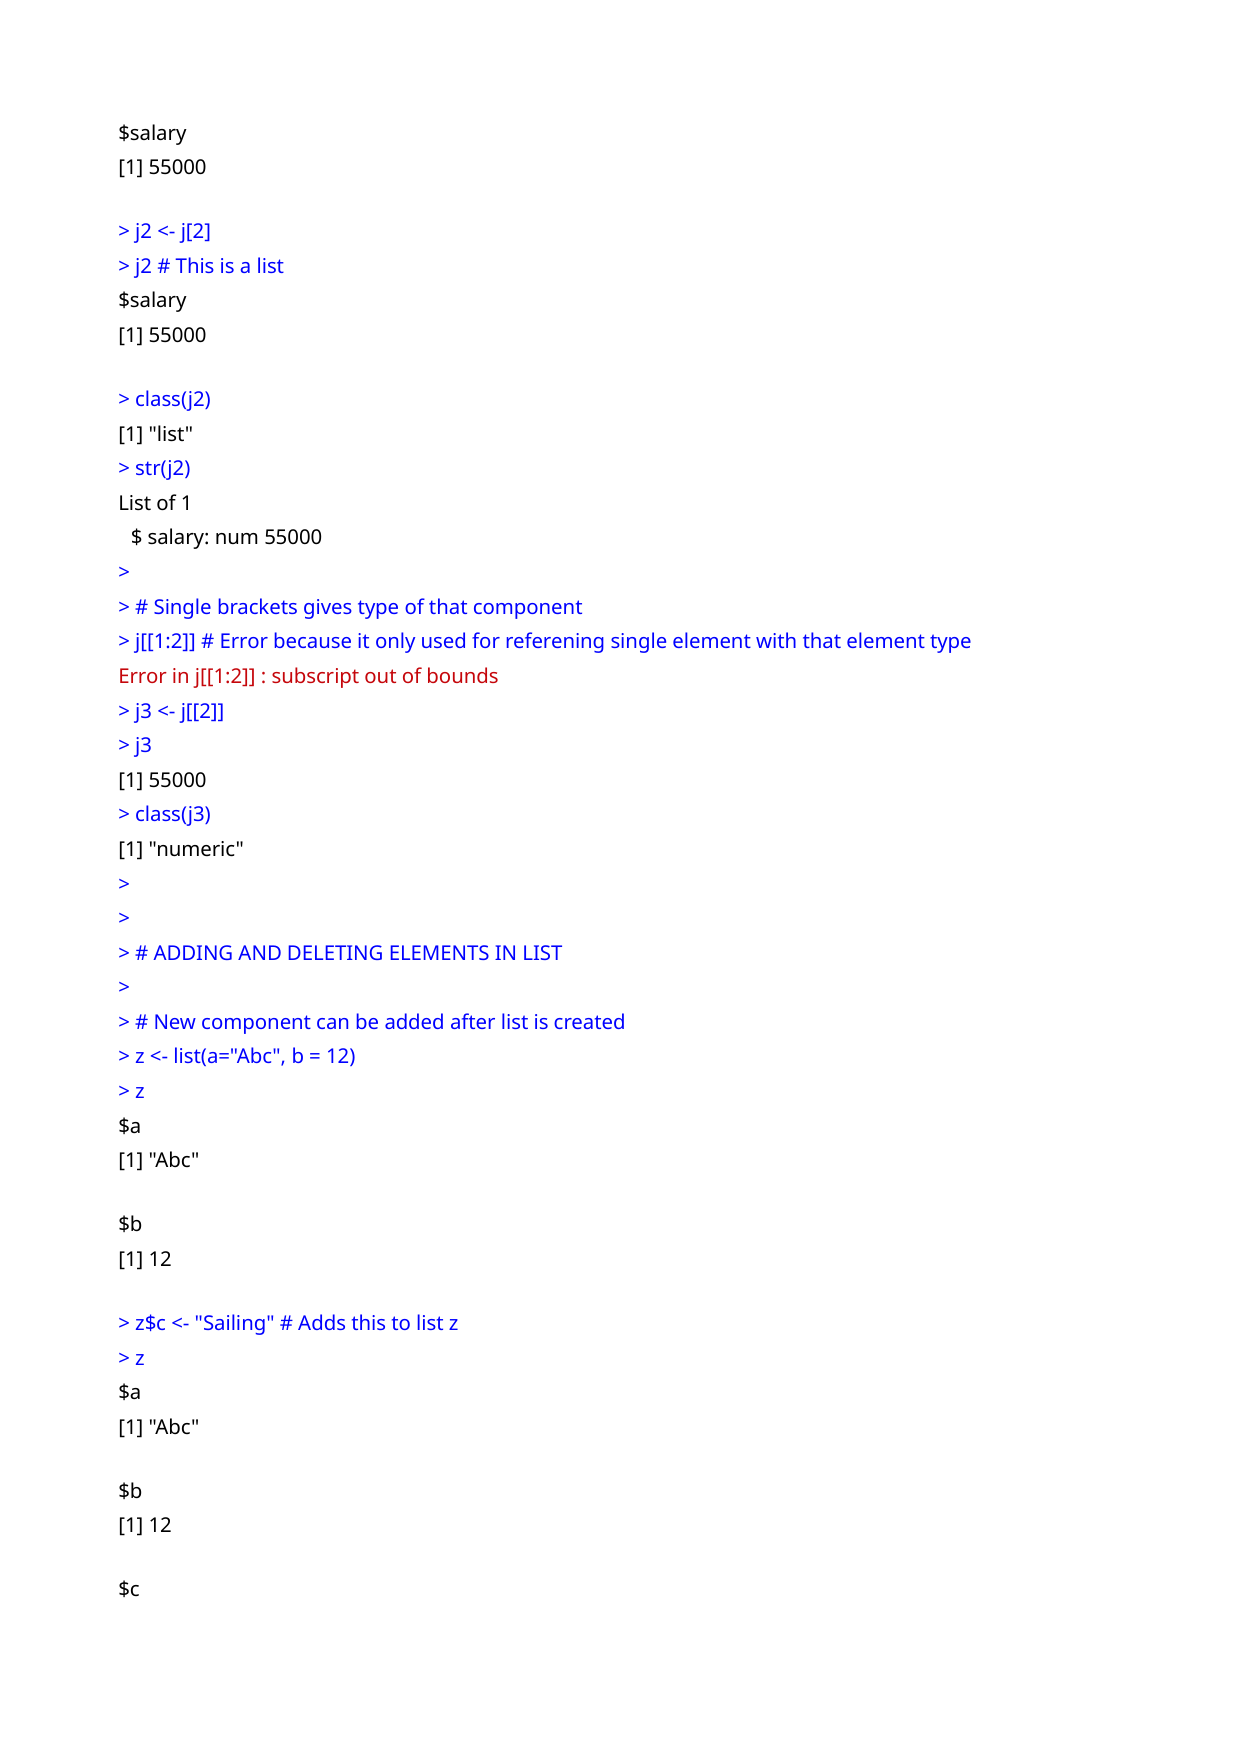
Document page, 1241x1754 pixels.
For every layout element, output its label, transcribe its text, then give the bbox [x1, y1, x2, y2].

text > [118, 558, 1122, 586]
text $b [118, 1476, 1122, 1504]
text > # New component can be added after list is created [118, 1007, 1122, 1035]
text $salary [118, 286, 1122, 314]
text > # ADDING AND DELETING ELEMENTS IN LIST [118, 938, 1122, 966]
text > j3 [118, 731, 1122, 758]
text [1] "list" [118, 419, 1122, 447]
text > z [118, 1343, 1122, 1371]
text [1] 12 [118, 1511, 1122, 1539]
text [1] "Abc" [118, 1146, 1122, 1173]
text > j3 <- j[[2]] [118, 696, 1122, 724]
text $salary [118, 118, 1122, 146]
text $b [118, 1210, 1122, 1238]
text $a [118, 1111, 1122, 1139]
text > z [118, 1077, 1122, 1104]
text > [118, 904, 1122, 931]
text [1] 12 [118, 1244, 1122, 1272]
text > z <- list(a="Abc", b = 12) [118, 1042, 1122, 1070]
text Error in j[[1:2]] : subscript out of bounds [118, 662, 1122, 689]
text $a [118, 1378, 1122, 1405]
text [1] 55000 [118, 765, 1122, 793]
text > j2 # This is a list [118, 251, 1122, 279]
text > # Single brackets gives type of that component [118, 592, 1122, 620]
text > z$c <- "Sailing" # Adds this to list z [118, 1308, 1122, 1336]
text > [118, 973, 1122, 1001]
text [1] "numeric" [118, 834, 1122, 862]
text > [118, 869, 1122, 897]
text [1] "Abc" [118, 1412, 1122, 1440]
text [1] 55000 [118, 321, 1122, 348]
text $c [118, 1575, 1122, 1603]
text > str(j2) [118, 454, 1122, 481]
text $ salary: num 55000 [118, 523, 1122, 551]
text > class(j2) [118, 384, 1122, 412]
text > class(j3) [118, 800, 1122, 828]
text > j[[1:2]] # Error because it only used for referening single element with that element type [118, 627, 1122, 655]
text List of 1 [118, 488, 1122, 516]
text [1] 55000 [118, 153, 1122, 180]
text > j2 <- j[2] [118, 217, 1122, 244]
